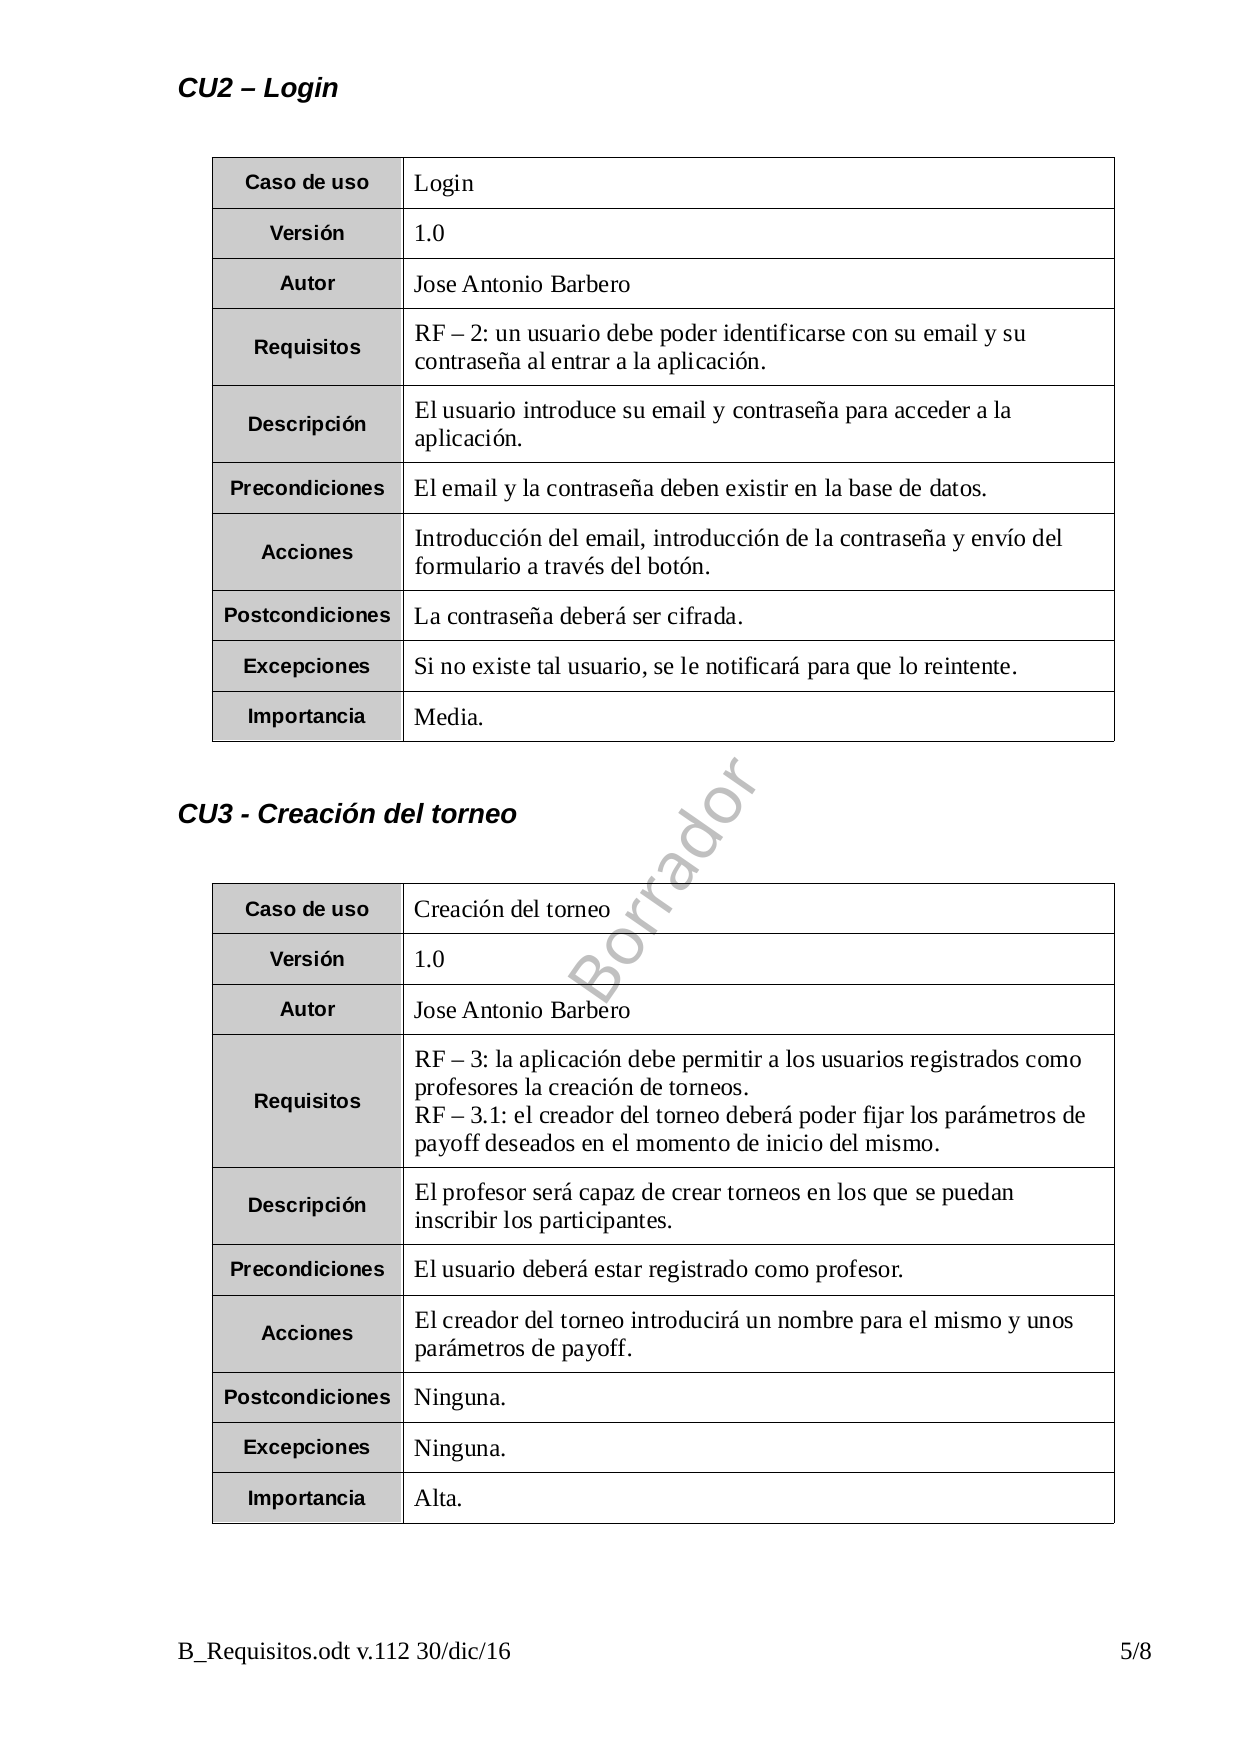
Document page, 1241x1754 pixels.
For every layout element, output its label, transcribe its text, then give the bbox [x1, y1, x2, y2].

subtitle CU2 – Login [177, 72, 1152, 103]
subtitle CU3 - Creación del torneo [177, 798, 1152, 829]
